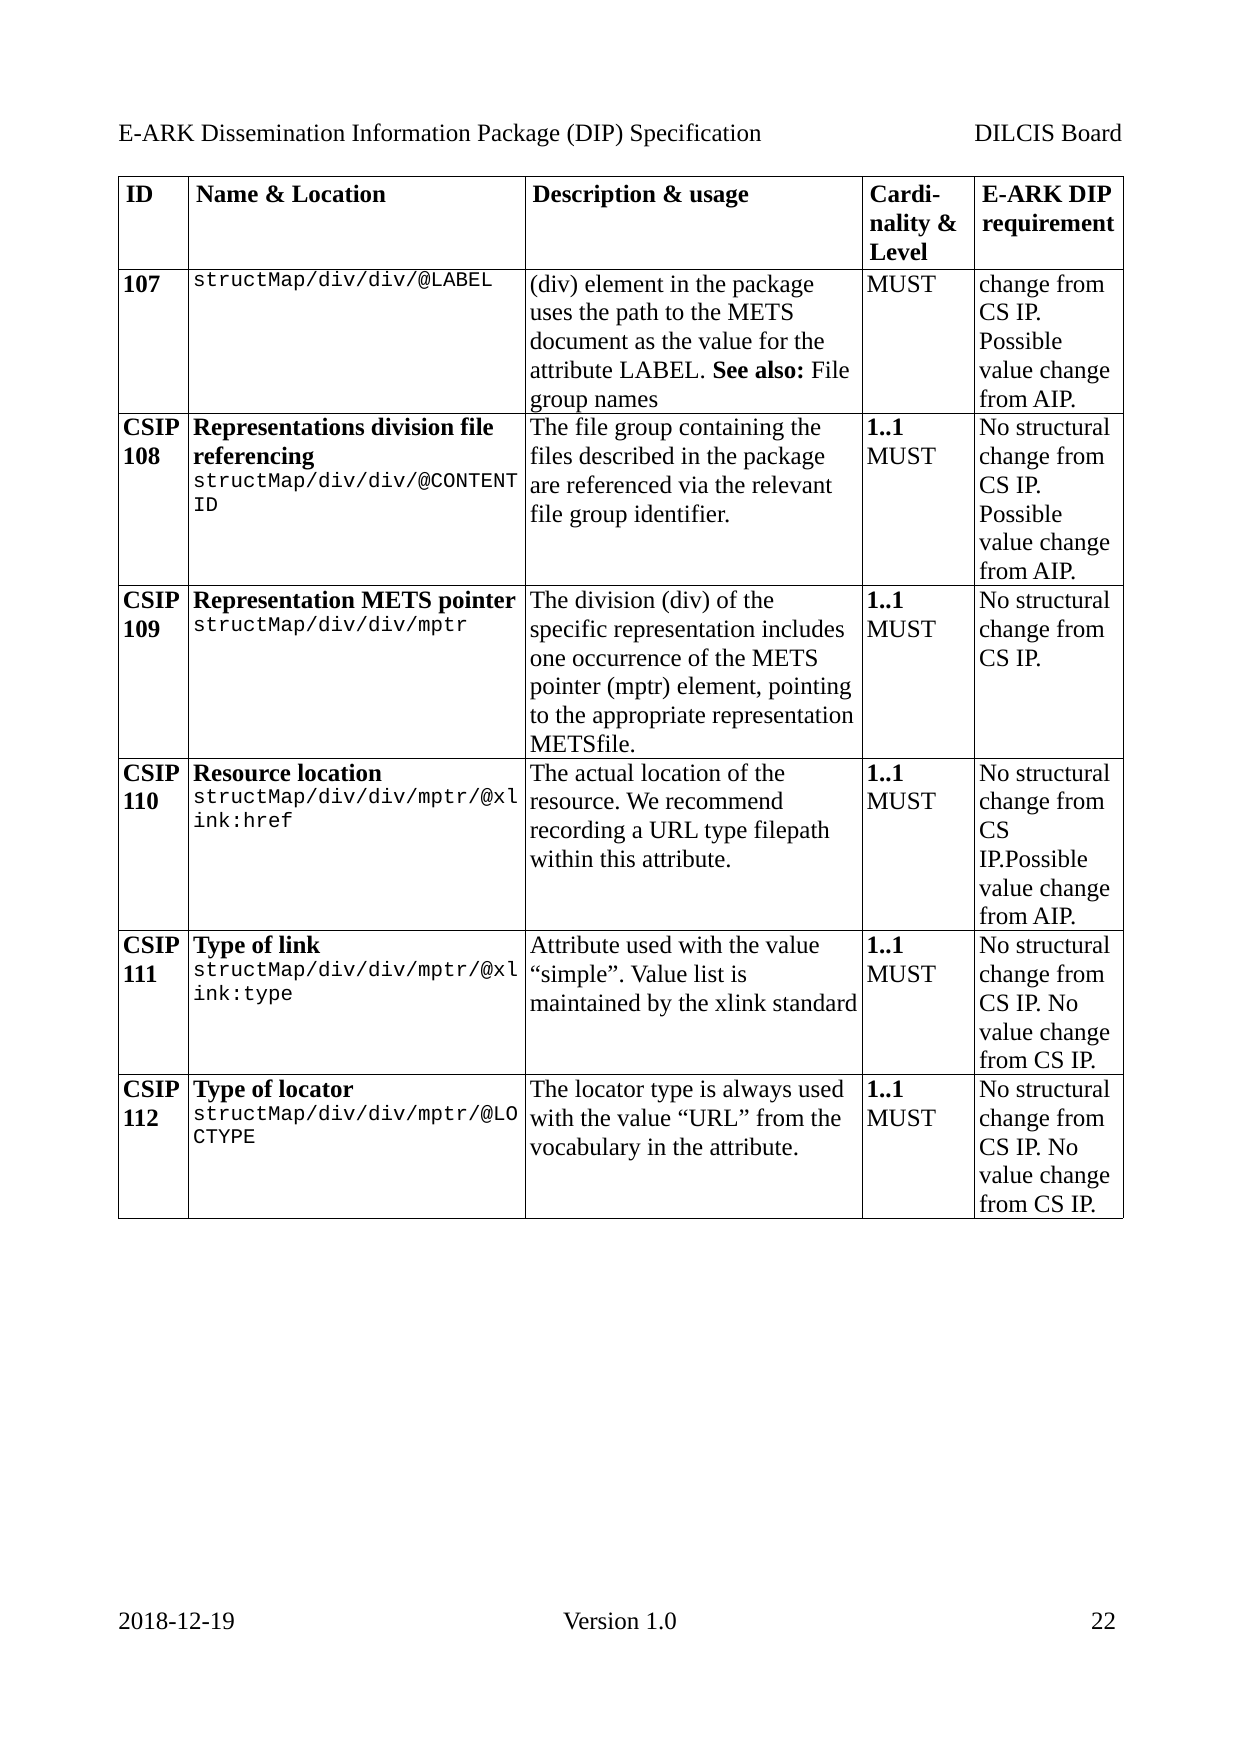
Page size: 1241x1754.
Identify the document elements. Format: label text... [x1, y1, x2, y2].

table_cell No structural change from CS IP.Possible value change from AIP. [975, 759, 1123, 930]
table_header Cardi­nality & Level [863, 177, 974, 268]
table_cell No structural change from CS IP. Possible value change from AIP. [975, 414, 1123, 585]
table_cell No structural change from CS IP. [975, 586, 1123, 758]
table_cell 1..1 MUST [863, 759, 974, 930]
table_header Name & Location [189, 177, 525, 268]
table_cell CSIP109 [119, 586, 188, 758]
table_cell The division (div) of the specific representation includes one occurrence of the METS pointer (mptr) element, pointing to the appropriate representation METSfile. [526, 586, 862, 758]
table_cell change from CS IP. Possible value change from AIP. [975, 270, 1123, 412]
table_cell Resource location structMap/div/div/mptr/@xlink:href [189, 759, 525, 930]
table_cell (div) element in the package uses the path to the METS document as the value for the attribute LABEL. See also: File group names [526, 270, 862, 412]
table_cell Representation METS pointer structMap/div/div/mptr [189, 586, 525, 758]
table_cell No structural change from CS IP. No value change from CS IP. [975, 1075, 1123, 1218]
table_cell Representations division file referencing structMap/div/div/@CONTENTID [189, 414, 525, 585]
table_cell CSIP108 [119, 414, 188, 585]
table_cell 1..1 MUST [863, 1075, 974, 1218]
table_cell CSIP111 [119, 931, 188, 1074]
table_cell structMap/div/div/@LABEL [189, 270, 525, 412]
table_cell The actual location of the resource. We recommend recording a URL type filepath within this attribute. [526, 759, 862, 930]
table_cell MUST [863, 270, 974, 412]
table_cell CSIP112 [119, 1075, 188, 1218]
table_header Description & usage [526, 177, 862, 268]
table_cell 107 [119, 270, 188, 412]
table_header E-ARK DIP require­ment [975, 177, 1123, 268]
table_cell CSIP110 [119, 759, 188, 930]
table_cell 1..1 MUST [863, 414, 974, 585]
table_cell The locator type is always used with the value “URL” from the vocabulary in the attribute. [526, 1075, 862, 1218]
table_cell Attribute used with the value “simple”. Value list is maintained by the xlink standard [526, 931, 862, 1074]
table_cell Type of locator structMap/div/div/mptr/@LOCTYPE [189, 1075, 525, 1218]
table_cell No structural change from CS IP. No value change from CS IP. [975, 931, 1123, 1074]
table_cell 1..1 MUST [863, 586, 974, 758]
table_header ID [119, 177, 188, 268]
table_cell Type of link structMap/div/div/mptr/@xlink:type [189, 931, 525, 1074]
table_cell The file group containing the files described in the package are referenced via the relevant file group identifier. [526, 414, 862, 585]
table_cell 1..1 MUST [863, 931, 974, 1074]
